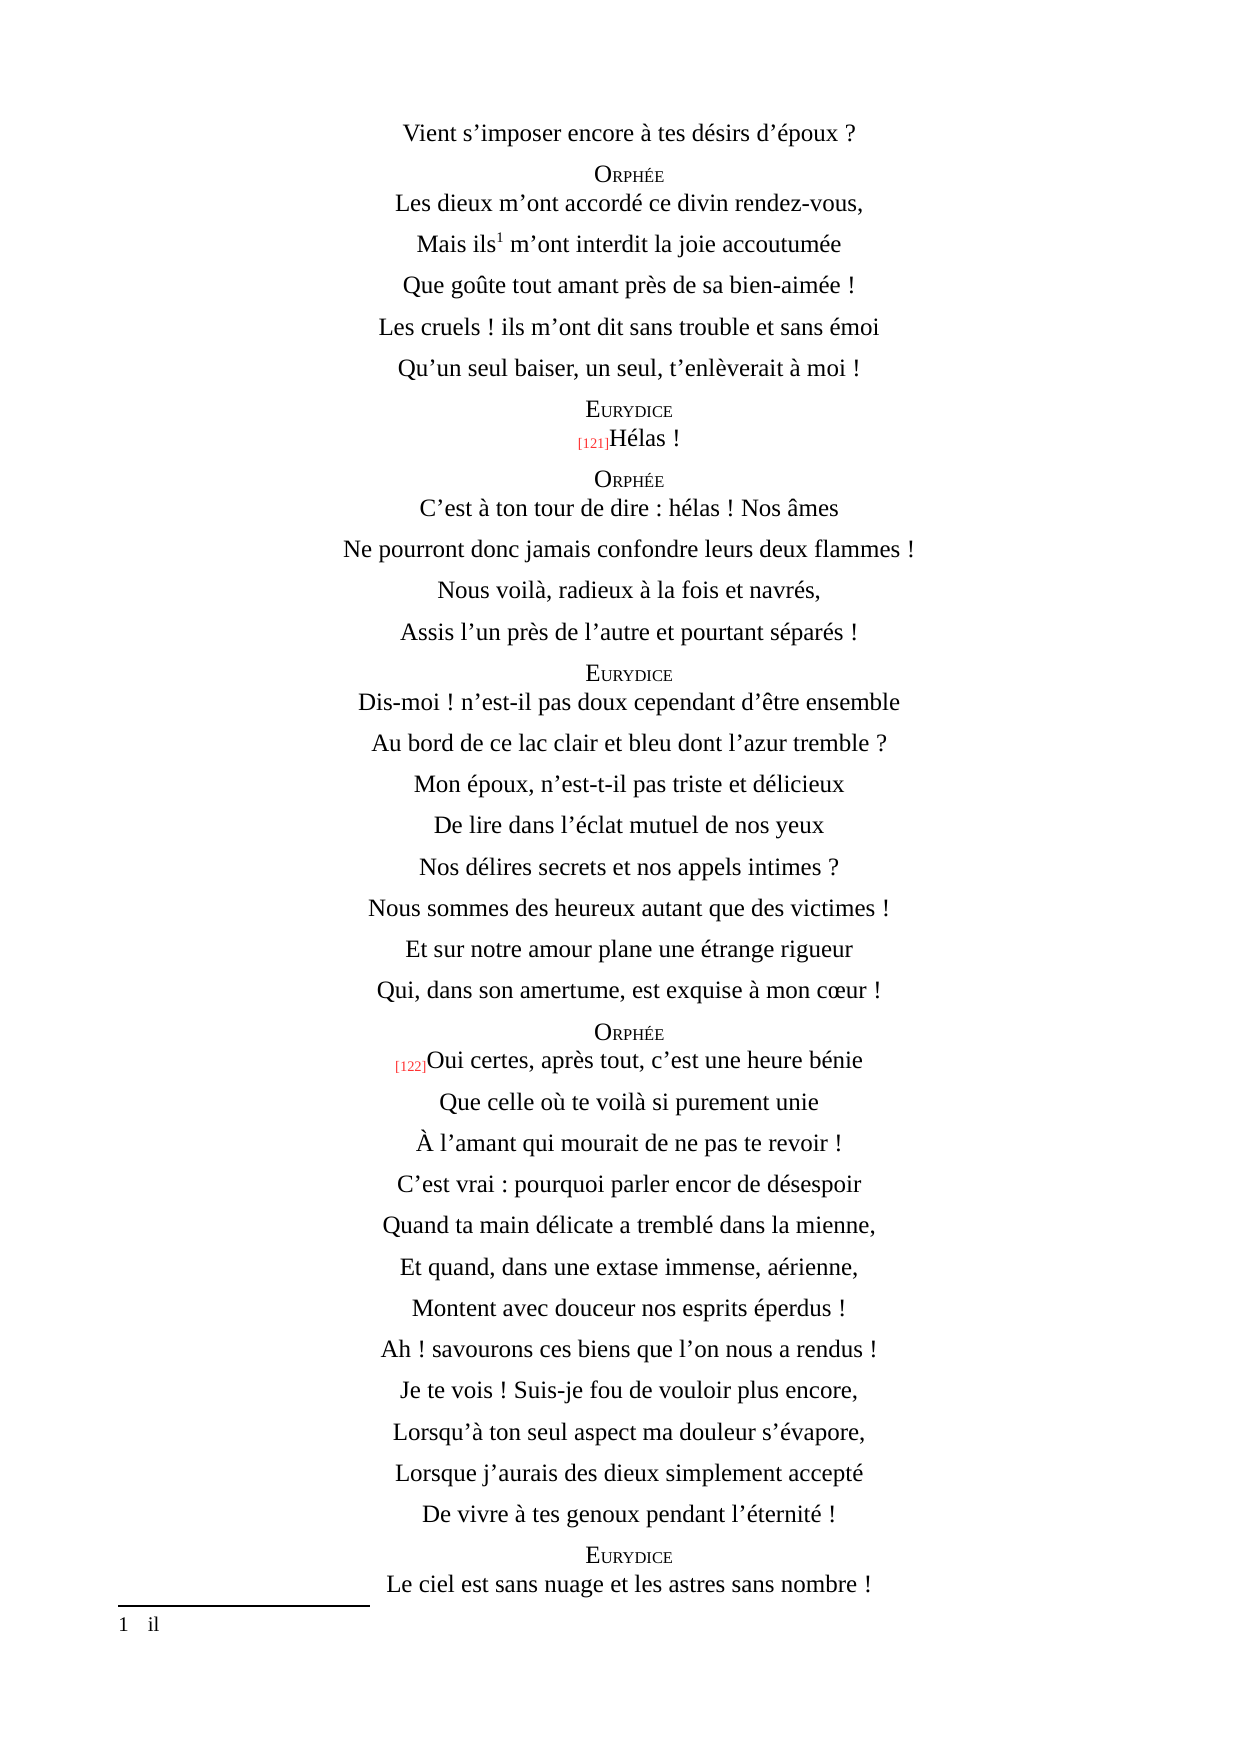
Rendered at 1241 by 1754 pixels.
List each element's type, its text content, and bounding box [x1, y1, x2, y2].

text Eurydice [118, 658, 1122, 687]
text Montent avec douceur nos esprits éperdus ! [118, 1293, 1122, 1322]
text [121]Hélas ! [118, 423, 1122, 452]
text Les dieux m’ont accordé ce divin rendez-vous, [118, 188, 1122, 217]
text Ah ! savourons ces biens que l’on nous a rendus ! [118, 1334, 1122, 1363]
text De vivre à tes genoux pendant l’éternité ! [118, 1499, 1122, 1528]
text Dis-moi ! n’est-il pas doux cependant d’être ensemble [118, 687, 1122, 716]
text C’est à ton tour de dire : hélas ! Nos âmes [118, 493, 1122, 522]
text Nous sommes des heureux autant que des victimes ! [118, 893, 1122, 922]
text Assis l’un près de l’autre et pourtant séparés ! [118, 617, 1122, 646]
text Nos délires secrets et nos appels intimes ? [118, 852, 1122, 881]
text Que goûte tout amant près de sa bien-aimée ! [118, 271, 1122, 299]
text Mais ils m’ont interdit la joie accoutumée [118, 229, 1122, 258]
text Eurydice [118, 394, 1122, 423]
text Orphée [118, 1017, 1122, 1046]
text Eurydice [118, 1541, 1122, 1569]
text Ne pourront donc jamais confondre leurs deux flammes ! [118, 534, 1122, 563]
text Au bord de ce lac clair et bleu dont l’azur tremble ? [118, 728, 1122, 757]
text Nous voilà, radieux à la fois et navrés, [118, 576, 1122, 604]
text Et sur notre amour plane une étrange rigueur [118, 934, 1122, 963]
text Je te vois ! Suis-je fou de vouloir plus encore, [118, 1376, 1122, 1404]
text Que celle où te voilà si purement unie [118, 1087, 1122, 1116]
text il [118, 1612, 1122, 1636]
text Lorsque j’aurais des dieux simplement accepté [118, 1458, 1122, 1487]
text Le ciel est sans nuage et les astres sans nombre ! [118, 1569, 1122, 1598]
text De lire dans l’éclat mutuel de nos yeux [118, 811, 1122, 839]
text Vient s’imposer encore à tes désirs d’époux ? [118, 118, 1122, 147]
text C’est vrai : pourquoi parler encor de désespoir [118, 1169, 1122, 1198]
text Orphée [118, 464, 1122, 493]
text Quand ta main délicate a tremblé dans la mienne, [118, 1211, 1122, 1239]
text Mon époux, n’est-t-il pas triste et délicieux [118, 769, 1122, 798]
text Et quand, dans une extase immense, aérienne, [118, 1252, 1122, 1281]
text Qui, dans son amertume, est exquise à mon cœur ! [118, 976, 1122, 1004]
text Lorsqu’à ton seul aspect ma douleur s’évapore, [118, 1417, 1122, 1446]
text Qu’un seul baiser, un seul, t’enlèverait à moi ! [118, 353, 1122, 382]
text À l’amant qui mourait de ne pas te revoir ! [118, 1128, 1122, 1157]
text Orphée [118, 159, 1122, 188]
text [122]Oui certes, après tout, c’est une heure bénie [118, 1046, 1122, 1074]
text Les cruels ! ils m’ont dit sans trouble et sans émoi [118, 312, 1122, 341]
